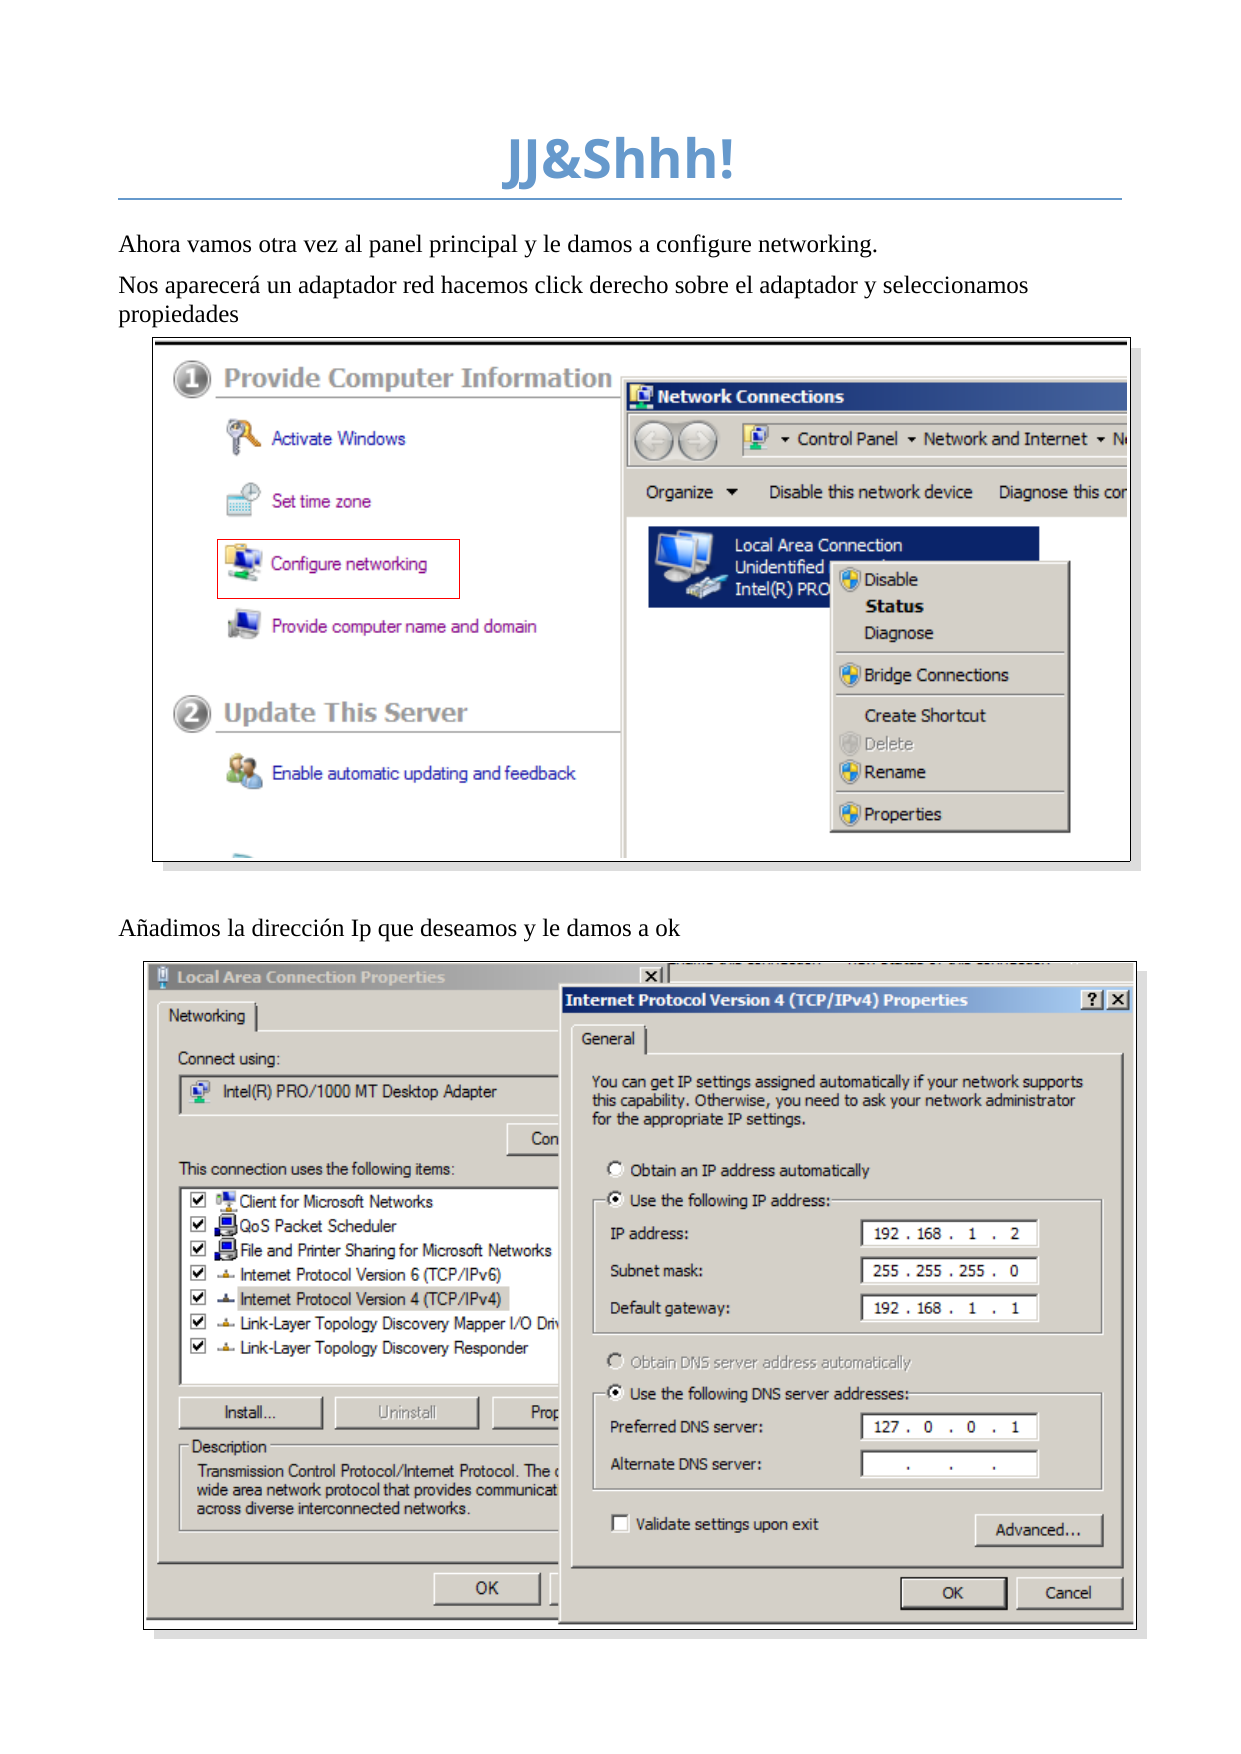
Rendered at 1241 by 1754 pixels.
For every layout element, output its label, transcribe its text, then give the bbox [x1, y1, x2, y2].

text Añadimos la dirección Ip que deseamos y le damos a ok [118, 913, 1122, 941]
text Ahora vamos otra vez al panel principal y le damos a configure networking. [118, 229, 1122, 258]
picture [155, 340, 1127, 858]
text [153, 338, 1130, 861]
picture [146, 963, 1134, 1626]
text Nos aparecerá un adaptador red hacemos click derecho sobre el adaptador y seleccionamos propiedades [118, 271, 1122, 328]
